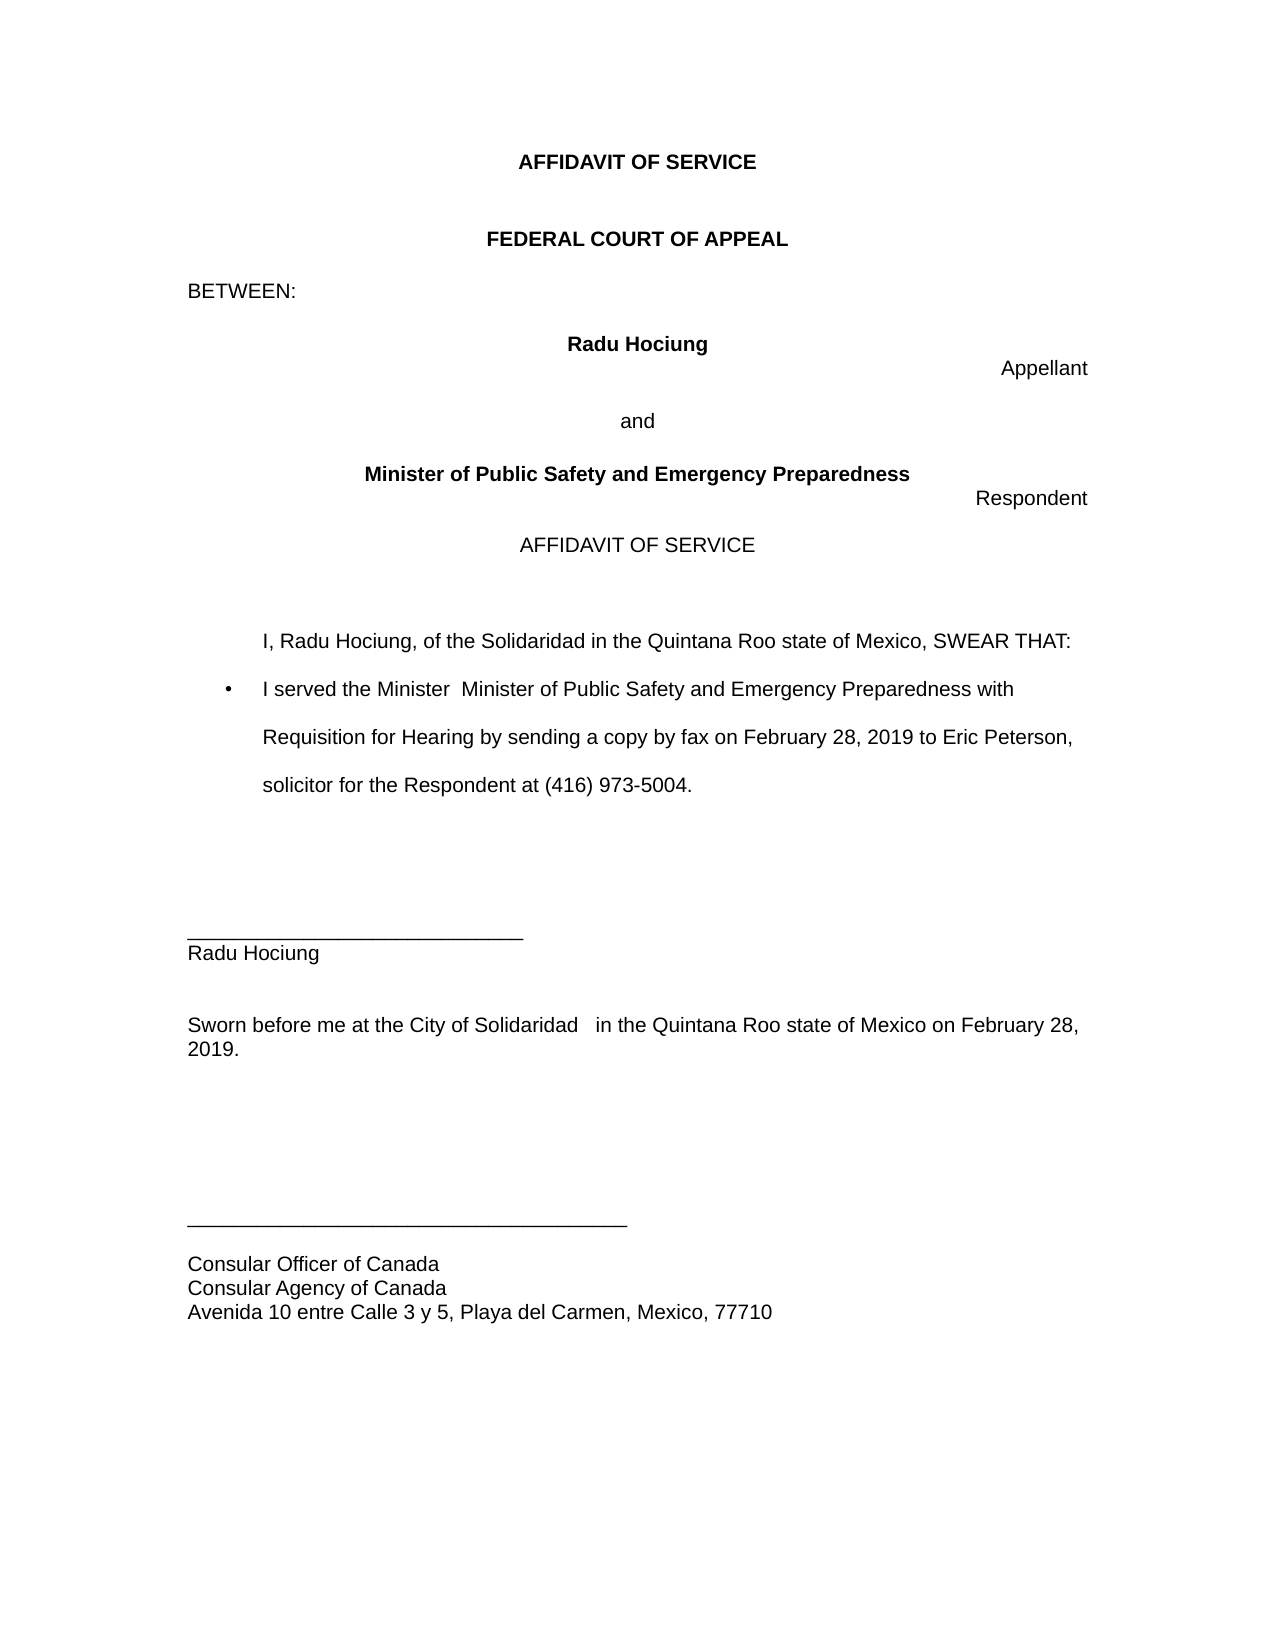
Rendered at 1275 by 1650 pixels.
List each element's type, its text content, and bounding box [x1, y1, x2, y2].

text Minister of Public Safety and Emergency Preparedness [187, 461, 1087, 485]
text Consular Agency of Canada [187, 1276, 1087, 1300]
text I, Radu Hociung, of the Solidaridad in the Quintana Roo state of Mexico, SWEAR THAT: [187, 629, 1087, 653]
text Radu Hociung [187, 941, 1087, 965]
text Respondent [187, 485, 1087, 509]
text _____________________________ [187, 917, 1087, 941]
text Appellant [187, 356, 1087, 380]
text Consular Officer of Canada [187, 1252, 1087, 1276]
text AFFIDAVIT OF SERVICE [187, 150, 1087, 174]
text and [187, 409, 1087, 433]
text Sworn before me at the City of Solidaridad in the Quintana Roo state of Mexico on February 28, 2019. [187, 1013, 1087, 1061]
text AFFIDAVIT OF SERVICE [187, 533, 1087, 557]
list I served the Minister Minister of Public Safety and Emergency Preparedness with Requisition for Hearing by sending a copy by fax on February 28, 2019 to Eric Peterson, solicitor for the Respondent at (416) 973-5004. [225, 677, 1087, 797]
text BETWEEN: [187, 279, 1087, 303]
text ______________________________________ [187, 1204, 1087, 1228]
text Radu Hociung [187, 332, 1087, 356]
text Avenida 10 entre Calle 3 y 5, Playa del Carmen, Mexico, 77710 [187, 1300, 1087, 1324]
text FEDERAL COURT OF APPEAL [187, 227, 1087, 251]
